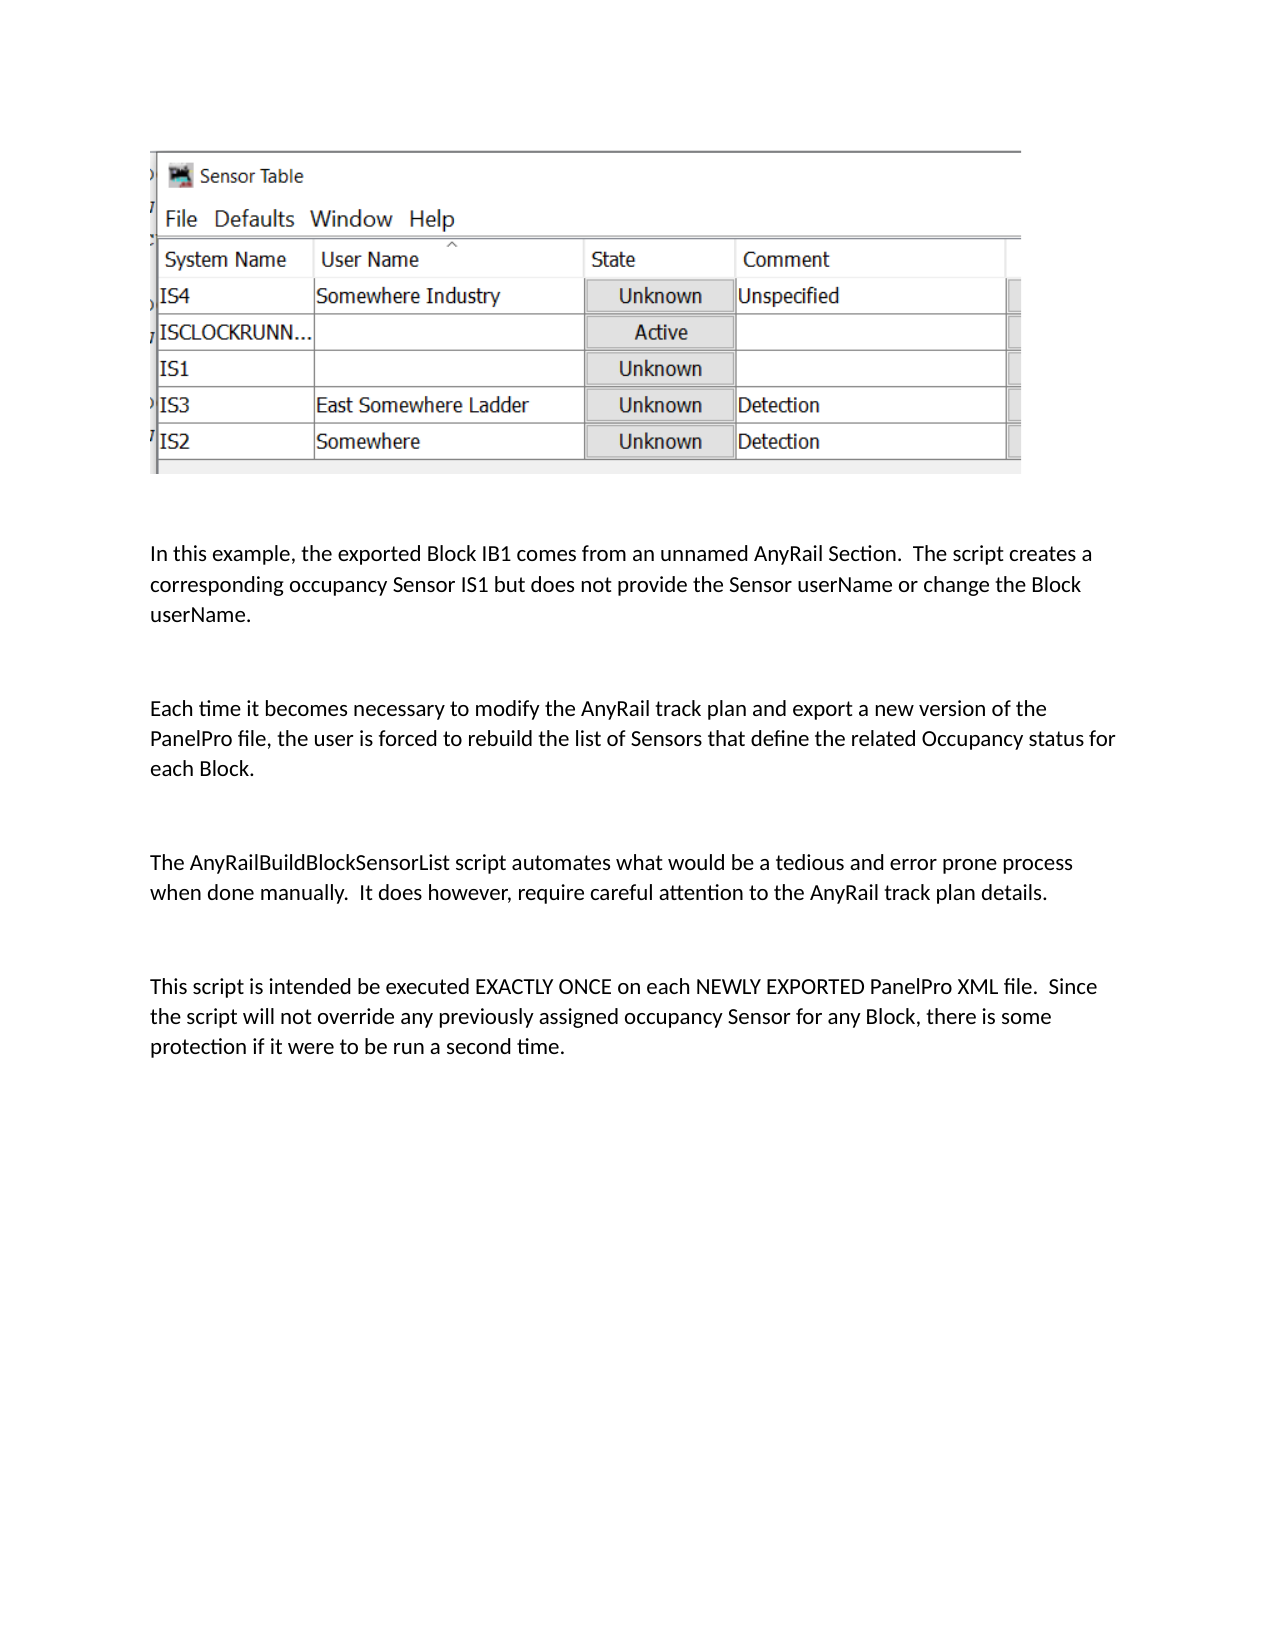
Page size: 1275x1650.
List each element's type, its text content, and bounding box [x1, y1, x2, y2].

picture [150, 150, 1022, 474]
text Each time it becomes necessary to modify the AnyRail track plan and export a new version of the PanelPro file, the user is forced to rebuild the list of Sensors that define the related Occupancy status for each Block. [150, 694, 1125, 782]
text The AnyRailBuildBlockSensorList script automates what would be a tedious and error prone process when done manually. It does however, require careful attention to the AnyRail track plan details. [150, 848, 1125, 906]
text This script is intended be executed EXACTLY ONCE on each NEWLY EXPORTED PanelPro XML file. Since the script will not override any previously assigned occupancy Sensor for any Block, there is some protection if it were to be run a second time. [150, 972, 1125, 1060]
text In this example, the exported Block IB1 comes from an unnamed AnyRail Section. The script creates a corresponding occupancy Sensor IS1 but does not provide the Sensor userName or change the Block userName. [150, 539, 1125, 628]
